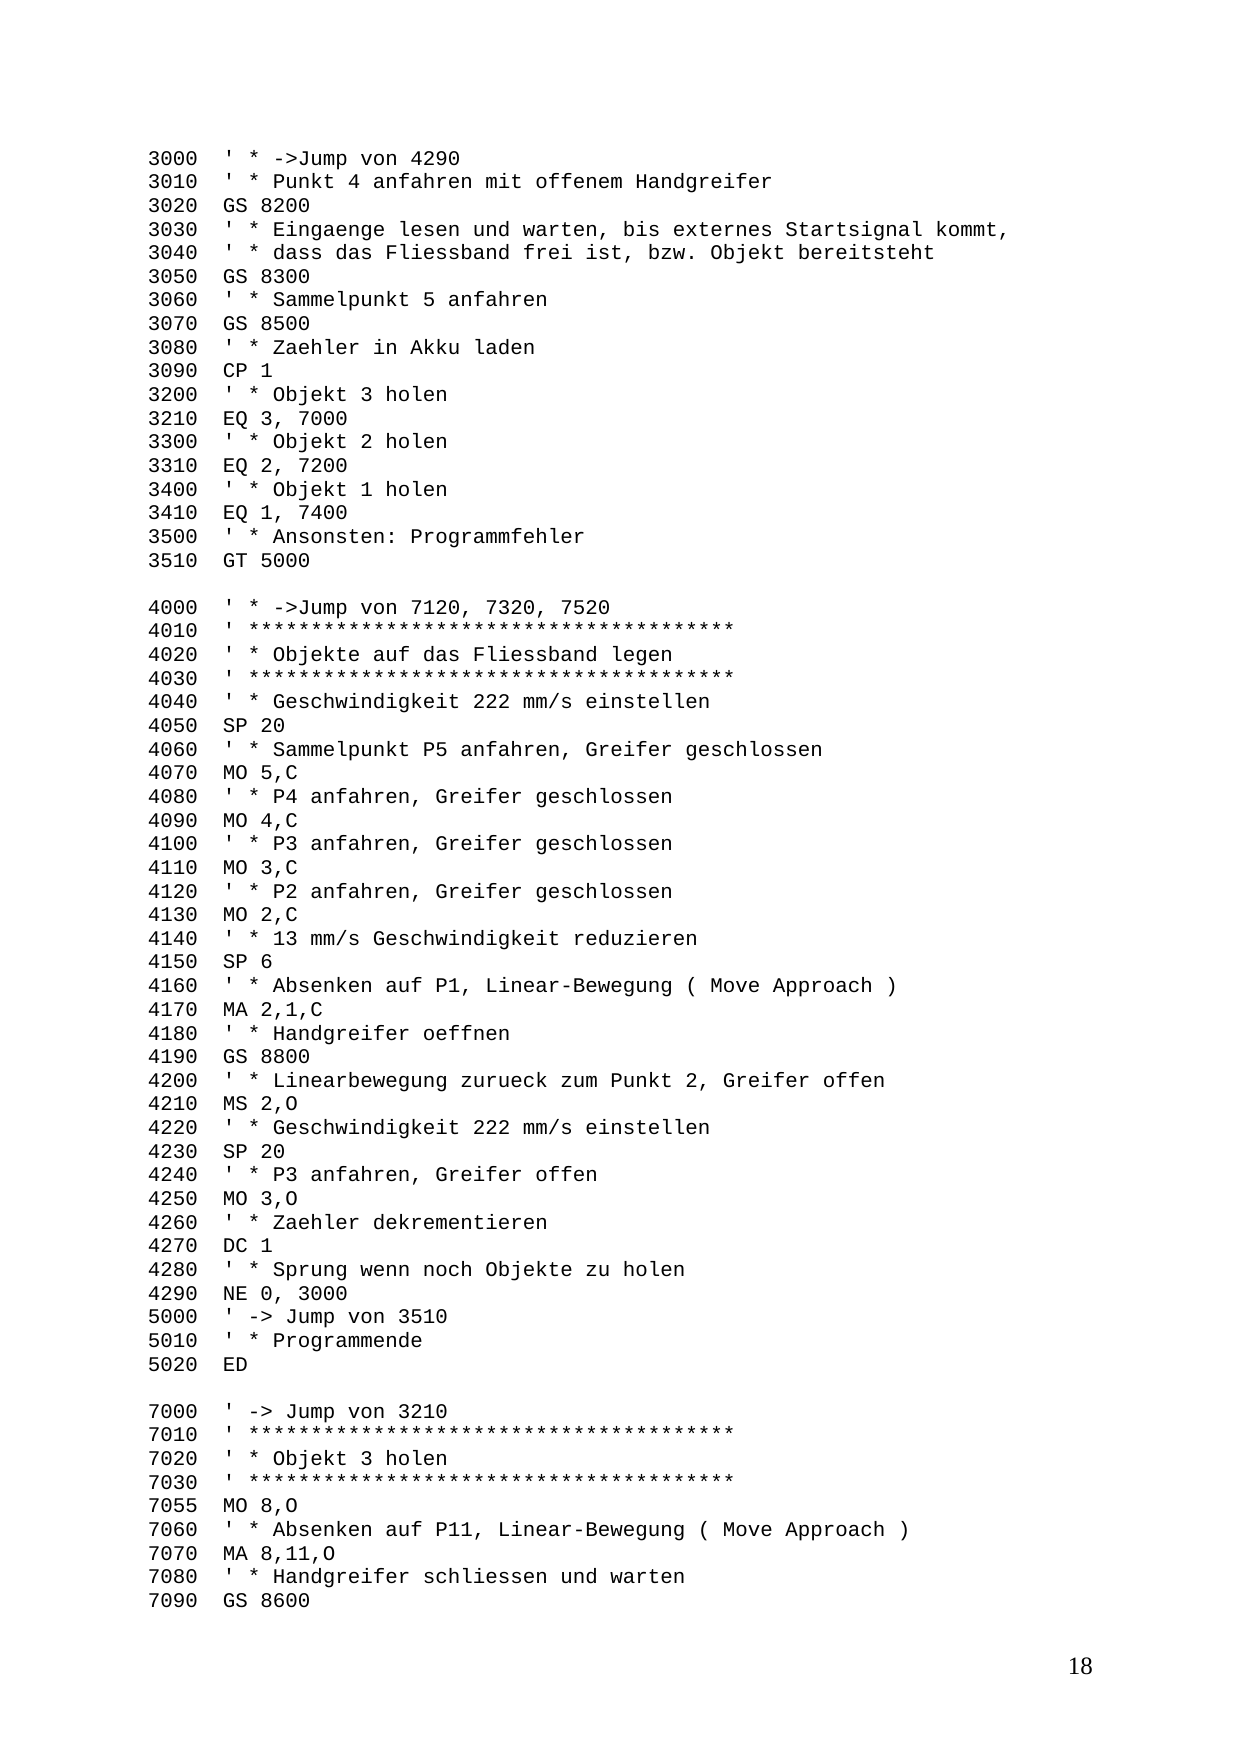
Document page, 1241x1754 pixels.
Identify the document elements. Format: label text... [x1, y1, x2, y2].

text 3300 ' * Objekt 2 holen [148, 431, 1093, 455]
text 3020 GS 8200 [148, 195, 1093, 218]
text 4180 ' * Handgreifer oeffnen [148, 1022, 1093, 1046]
text 4210 MS 2,O [148, 1093, 1093, 1117]
text 4060 ' * Sammelpunkt P5 anfahren, Greifer geschlossen [148, 739, 1093, 762]
text 4030 ' *************************************** [148, 668, 1093, 691]
text 3410 EQ 1, 7400 [148, 502, 1093, 526]
text 4240 ' * P3 anfahren, Greifer offen [148, 1164, 1093, 1188]
text 7020 ' * Objekt 3 holen [148, 1448, 1093, 1472]
text 4120 ' * P2 anfahren, Greifer geschlossen [148, 881, 1093, 904]
text 3010 ' * Punkt 4 anfahren mit offenem Handgreifer [148, 171, 1093, 195]
text 4080 ' * P4 anfahren, Greifer geschlossen [148, 786, 1093, 810]
text 4020 ' * Objekte auf das Fliessband legen [148, 644, 1093, 668]
text 4230 SP 20 [148, 1141, 1093, 1164]
text 4200 ' * Linearbewegung zurueck zum Punkt 2, Greifer offen [148, 1070, 1093, 1093]
text 4110 MO 3,C [148, 857, 1093, 881]
text 5020 ED [148, 1353, 1093, 1377]
text 4260 ' * Zaehler dekrementieren [148, 1212, 1093, 1235]
text 4150 SP 6 [148, 952, 1093, 975]
text 4170 MA 2,1,C [148, 999, 1093, 1022]
text 3400 ' * Objekt 1 holen [148, 479, 1093, 502]
text 7000 ' -> Jump von 3210 [148, 1401, 1093, 1424]
text 4100 ' * P3 anfahren, Greifer geschlossen [148, 833, 1093, 857]
text 7060 ' * Absenken auf P11, Linear-Bewegung ( Move Approach ) [148, 1519, 1093, 1543]
text 4250 MO 3,O [148, 1188, 1093, 1212]
text 3200 ' * Objekt 3 holen [148, 384, 1093, 408]
text 3060 ' * Sammelpunkt 5 anfahren [148, 289, 1093, 313]
text 3030 ' * Eingaenge lesen und warten, bis externes Startsignal kommt, [148, 218, 1093, 242]
text 4090 MO 4,C [148, 810, 1093, 833]
text 4040 ' * Geschwindigkeit 222 mm/s einstellen [148, 691, 1093, 715]
text 7055 MO 8,O [148, 1495, 1093, 1519]
text 3080 ' * Zaehler in Akku laden [148, 337, 1093, 360]
text 4000 ' * ->Jump von 7120, 7320, 7520 [148, 597, 1093, 621]
text 4070 MO 5,C [148, 762, 1093, 786]
text 7070 MA 8,11,O [148, 1543, 1093, 1566]
text 7010 ' *************************************** [148, 1424, 1093, 1448]
text 3510 GT 5000 [148, 549, 1093, 573]
text 3210 EQ 3, 7000 [148, 408, 1093, 431]
text 4290 NE 0, 3000 [148, 1283, 1093, 1306]
text 5010 ' * Programmende [148, 1330, 1093, 1353]
text 3090 CP 1 [148, 360, 1093, 384]
text 3040 ' * dass das Fliessband frei ist, bzw. Objekt bereitsteht [148, 242, 1093, 266]
text 3070 GS 8500 [148, 313, 1093, 337]
text 4130 MO 2,C [148, 904, 1093, 928]
text 4270 DC 1 [148, 1235, 1093, 1259]
text 4010 ' *************************************** [148, 621, 1093, 644]
text 4220 ' * Geschwindigkeit 222 mm/s einstellen [148, 1117, 1093, 1141]
text 4190 GS 8800 [148, 1046, 1093, 1070]
text 5000 ' -> Jump von 3510 [148, 1306, 1093, 1330]
text 7090 GS 8600 [148, 1590, 1093, 1614]
text 7080 ' * Handgreifer schliessen und warten [148, 1566, 1093, 1590]
text 4140 ' * 13 mm/s Geschwindigkeit reduzieren [148, 928, 1093, 952]
text 7030 ' *************************************** [148, 1472, 1093, 1495]
text 4280 ' * Sprung wenn noch Objekte zu holen [148, 1259, 1093, 1283]
text 3050 GS 8300 [148, 266, 1093, 289]
text 4160 ' * Absenken auf P1, Linear-Bewegung ( Move Approach ) [148, 975, 1093, 999]
text 3500 ' * Ansonsten: Programmfehler [148, 526, 1093, 549]
text 3000 ' * ->Jump von 4290 [148, 148, 1093, 171]
text 3310 EQ 2, 7200 [148, 455, 1093, 479]
text 4050 SP 20 [148, 715, 1093, 739]
